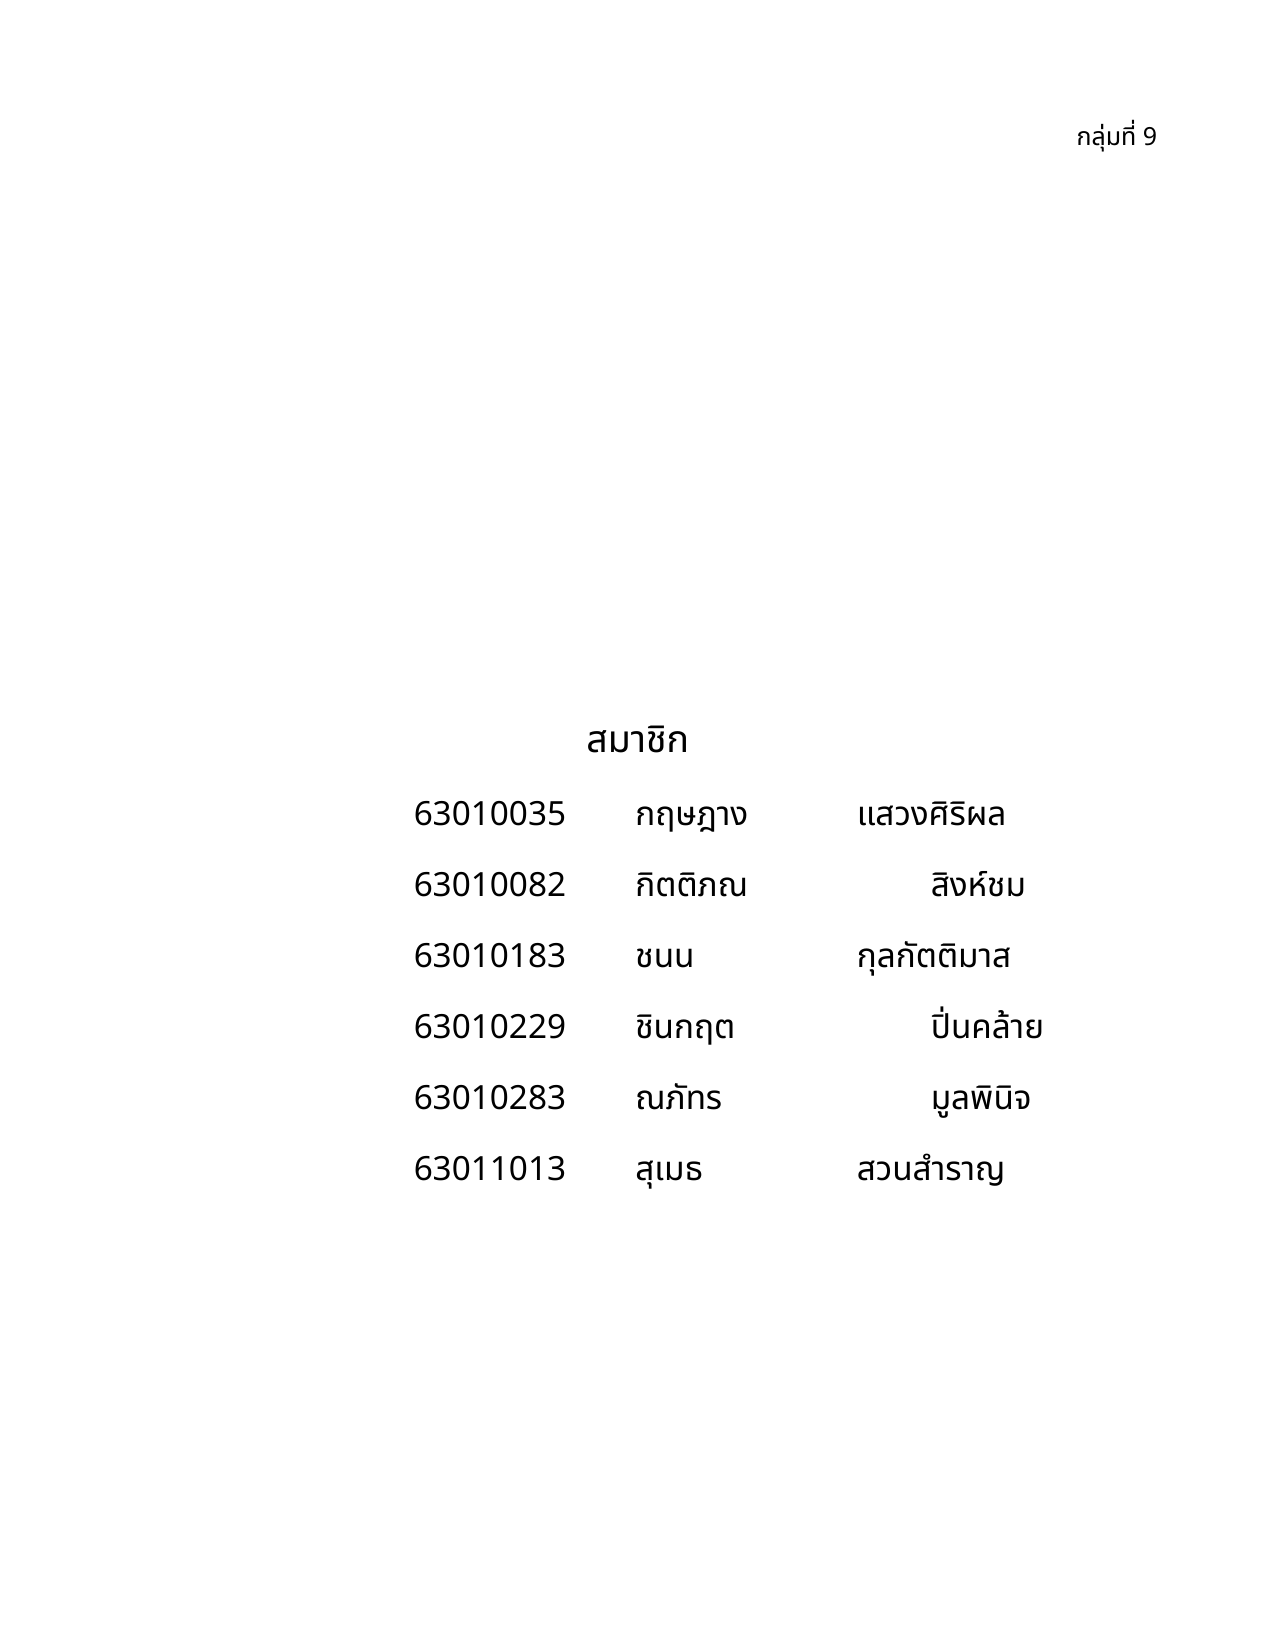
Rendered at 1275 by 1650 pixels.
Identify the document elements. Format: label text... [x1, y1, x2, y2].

text 63010283 ณภัทร มูลพินิจ [118, 1074, 1157, 1123]
text สมาชิก [118, 719, 1157, 768]
text 63010035 กฤษฎาง แสวงศิริผล [118, 789, 1157, 839]
text 63010082 กิตติภณ สิงห์ชม [118, 861, 1157, 910]
text 63011013 สุเมธ สวนสำราญ [118, 1145, 1157, 1194]
text 63010183 ชนน กุลกัตติมาส [118, 932, 1157, 981]
text 63010229 ชินกฤต ปิ่นคล้าย [118, 1003, 1157, 1052]
